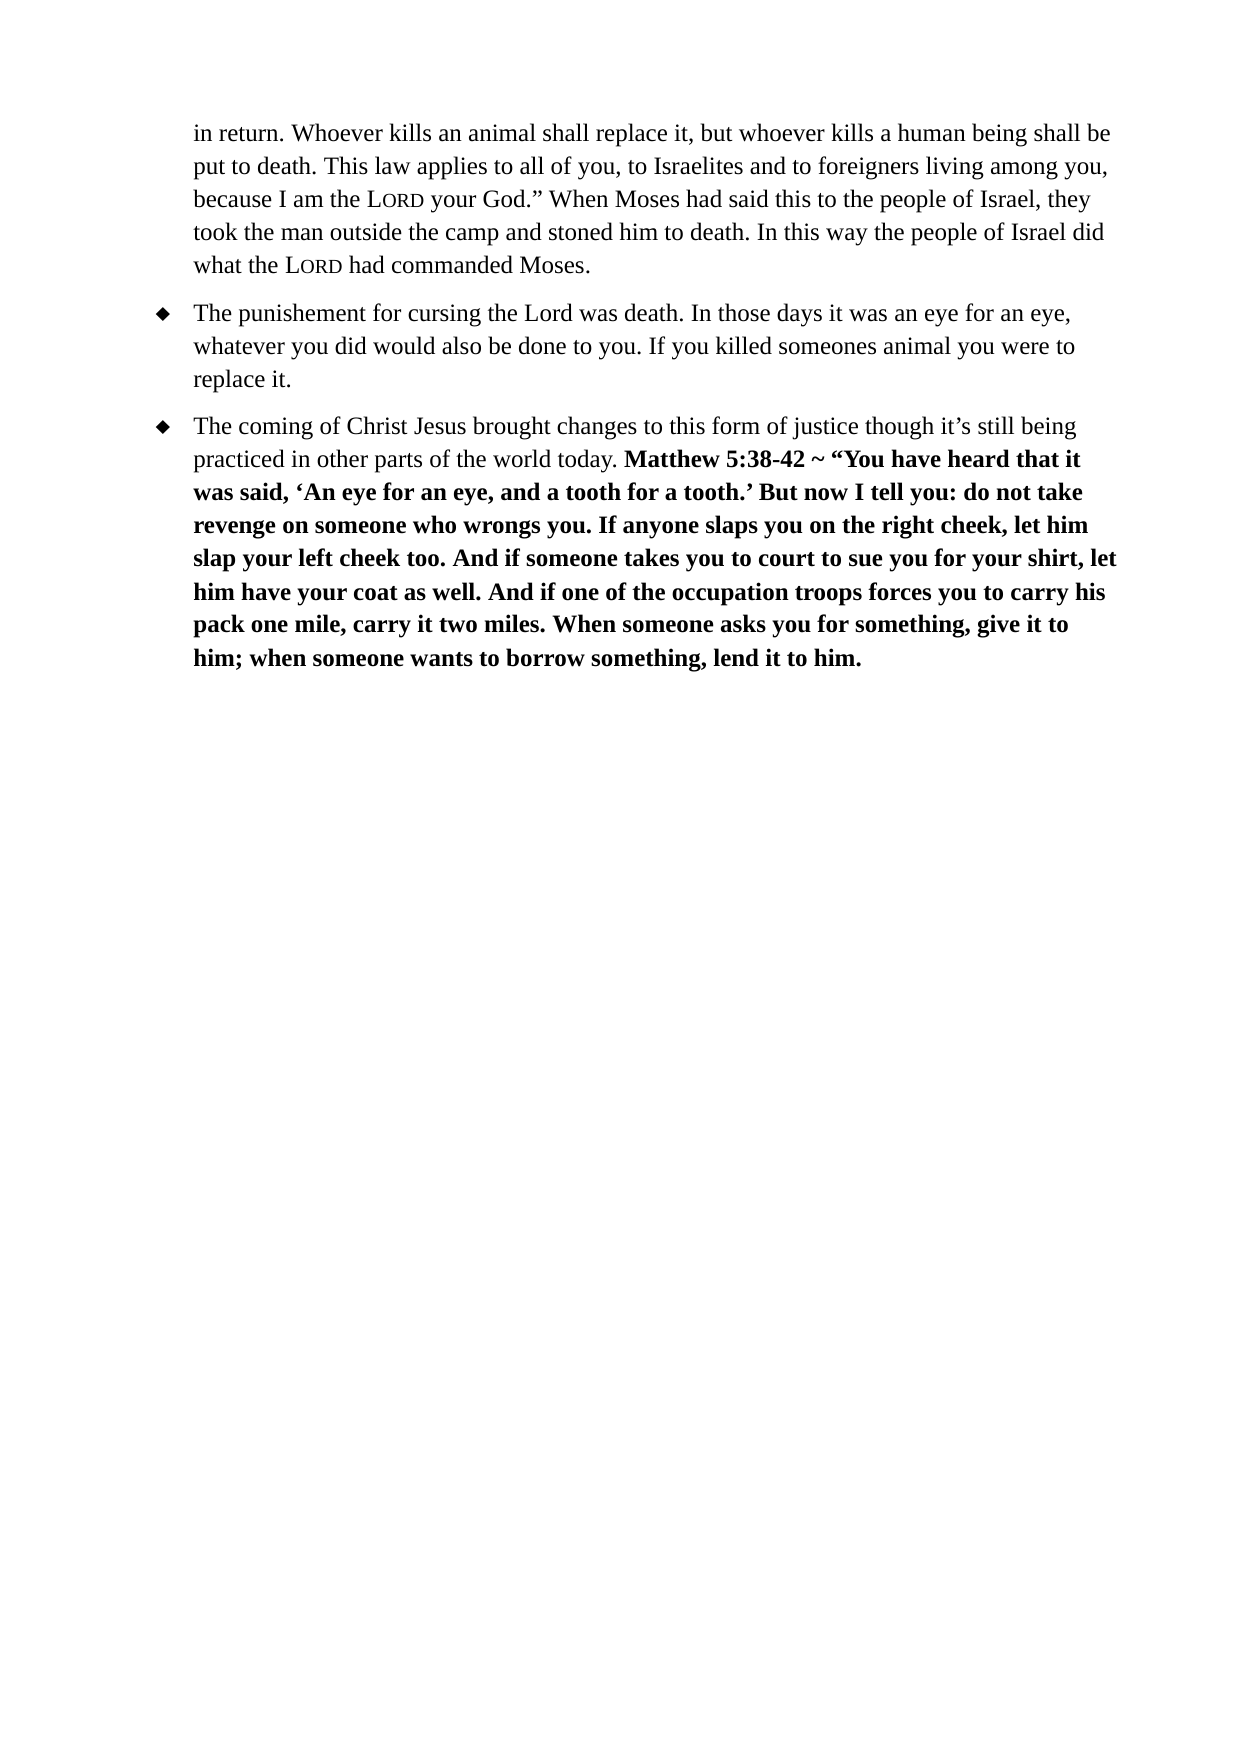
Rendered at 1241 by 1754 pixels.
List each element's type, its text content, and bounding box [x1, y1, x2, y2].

list The coming of Christ Jesus brought changes to this form of justice though it’s still being practiced in other parts of the world today. Matthew 5:38-42 ~ “You have heard that it was said, ‘An eye for an eye, and a tooth for a tooth.’ But now I tell you: do not take revenge on someone who wrongs you. If anyone slaps you on the right cheek, let him slap your left cheek too. And if someone takes you to court to sue you for your shirt, let him have your coat as well. And if one of the occupation troops forces you to carry his pack one mile, carry it two miles. When someone asks you for something, give it to him; when someone wants to borrow something, lend it to him. [156, 411, 1122, 671]
list in return. Whoever kills an animal shall replace it, but whoever kills a human being shall be put to death. This law applies to all of you, to Israelites and to foreigners living among you, because I am the Lord your God.” When Moses had said this to the people of Israel, they took the man outside the camp and stoned him to death. In this way the people of Israel did what the Lord had commanded Moses. [156, 118, 1122, 279]
list The punishement for cursing the Lord was death. In those days it was an eye for an eye, whatever you did would also be done to you. If you killed someones animal you were to replace it. [156, 298, 1122, 393]
